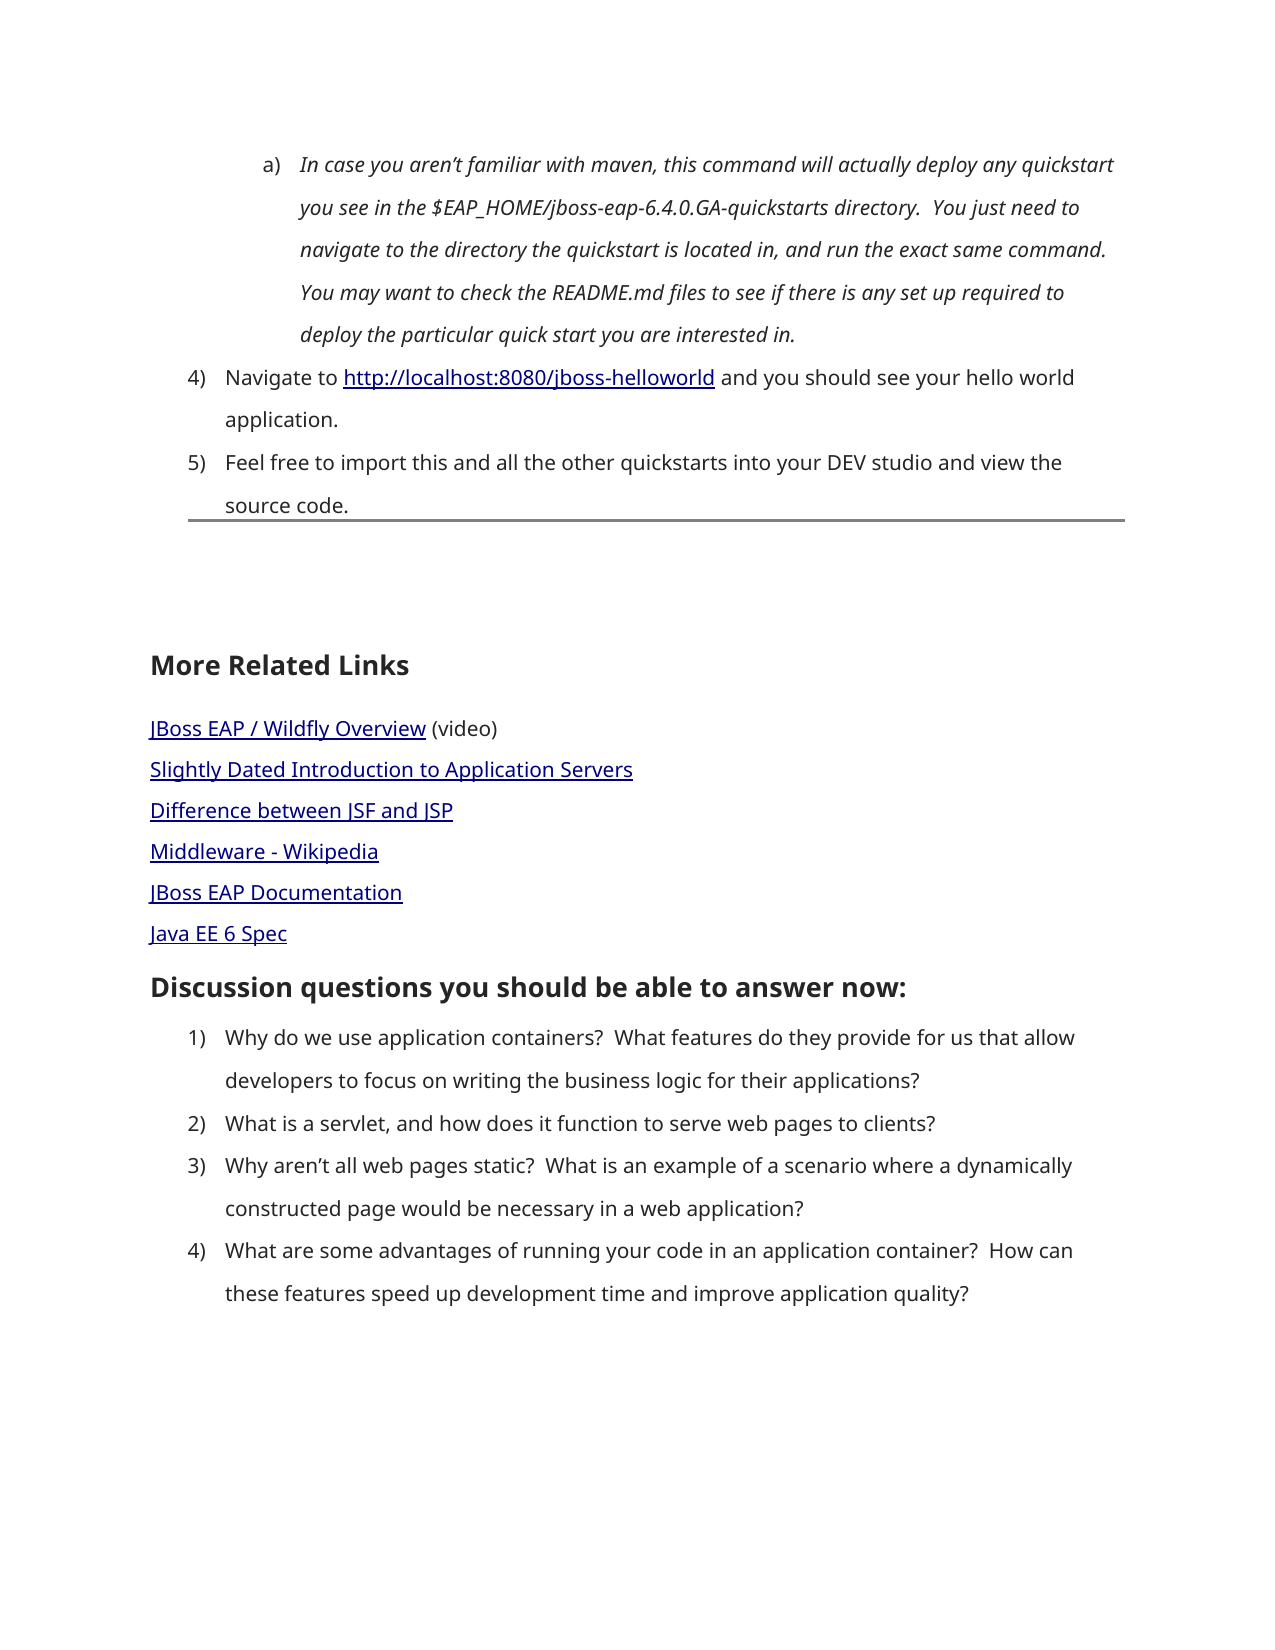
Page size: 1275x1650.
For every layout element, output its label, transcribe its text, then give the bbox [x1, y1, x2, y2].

list In case you aren’t familiar with maven, this command will actually deploy any quickstart you see in the $EAP_HOME/jboss-eap-6.4.0.GA-quickstarts directory. You just need to navigate to the directory the quickstart is located in, and run the exact same command. You may want to check the README.md files to see if there is any set up required to deploy the particular quick start you are interested in. [262, 150, 1125, 349]
text Difference between JSF and JSP [453, 796, 1125, 824]
text Middleware - Wikipedia [379, 837, 1125, 866]
list Navigate to http://localhost:8080/jboss-helloworld and you should see your hello world application. [187, 363, 1125, 434]
list Why aren’t all web pages static? What is an example of a scenario where a dynamically constructed page would be necessary in a web application? [187, 1151, 1125, 1222]
text JBoss EAP Documentation [402, 878, 1125, 906]
list What is a servlet, and how does it function to serve web pages to clients? [936, 1109, 1125, 1137]
list Feel free to import this and all the other quickstarts into your DEV studio and view the source code. [187, 448, 1125, 522]
subtitle More Related Links [410, 646, 1125, 683]
list Why do we use application containers? What features do they provide for us that allow developers to focus on writing the business logic for their applications? [187, 1023, 1125, 1094]
subtitle Discussion questions you should be able to answer now: [907, 968, 1125, 1005]
list What are some advantages of running your code in an application container? How can these features speed up development time and improve application quality? [187, 1237, 1125, 1308]
text Java EE 6 Spec [287, 919, 1125, 947]
text Slightly Dated Introduction to Application Servers [633, 755, 1125, 784]
text JBoss EAP / Wildfly Overview (video) [497, 714, 1125, 743]
